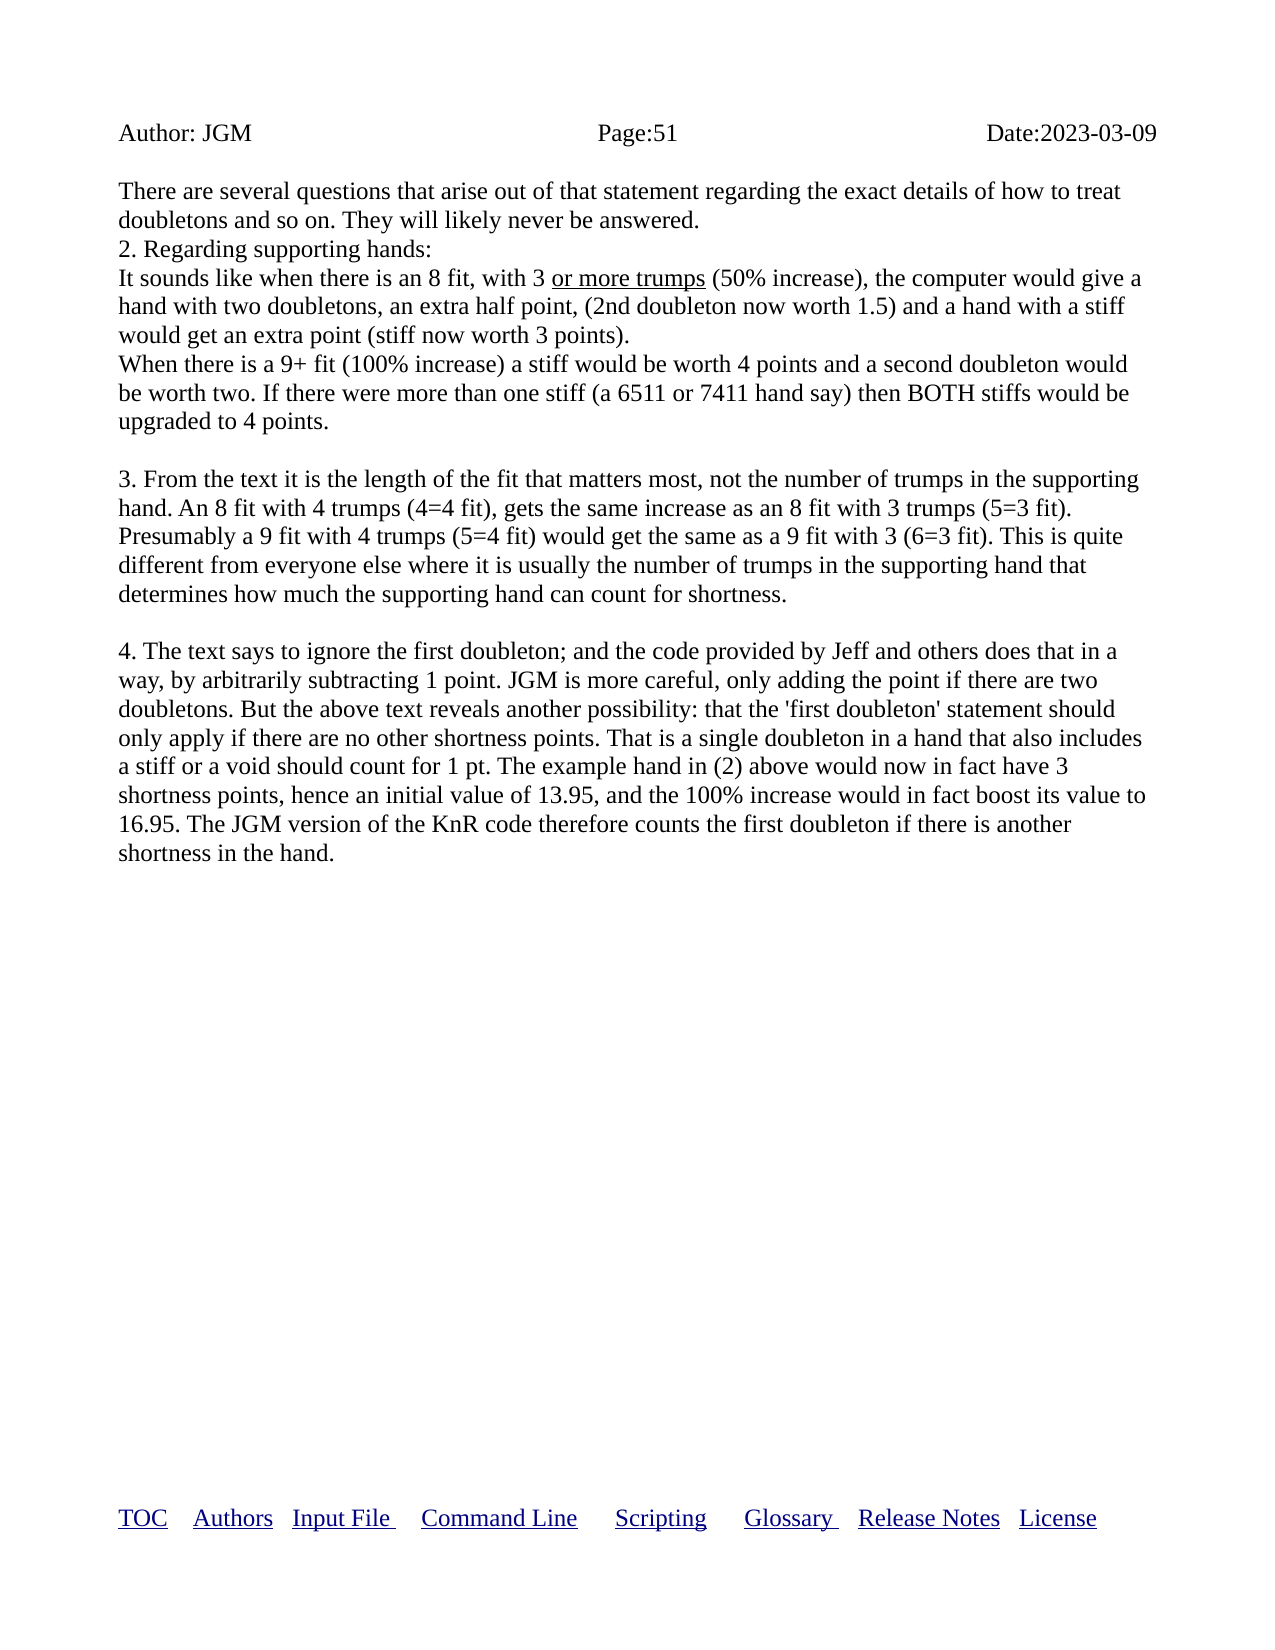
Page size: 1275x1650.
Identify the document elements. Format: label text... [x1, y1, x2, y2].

text There are several questions that arise out of that statement regarding the exact details of how to treat doubletons and so on. They will likely never be answered. [118, 176, 1157, 234]
text When there is a 9+ fit (100% increase) a stiff would be worth 4 points and a second doubleton would be worth two. If there were more than one stiff (a 6511 or 7411 hand say) then BOTH stiffs would be upgraded to 4 points. [118, 349, 1157, 435]
text 3. From the text it is the length of the fit that matters most, not the number of trumps in the supporting hand. An 8 fit with 4 trumps (4=4 fit), gets the same increase as an 8 fit with 3 trumps (5=3 fit). Presumably a 9 fit with 4 trumps (5=4 fit) would get the same as a 9 fit with 3 (6=3 fit). This is quite different from everyone else where it is usually the number of trumps in the supporting hand that determines how much the supporting hand can count for shortness. [118, 464, 1157, 608]
text 2. Regarding supporting hands: [118, 234, 1157, 263]
text It sounds like when there is an 8 fit, with 3 or more trumps (50% increase), the computer would give a hand with two doubletons, an extra half point, (2nd doubleton now worth 1.5) and a hand with a stiff would get an extra point (stiff now worth 3 points). [118, 263, 1157, 349]
text 4. The text says to ignore the first doubleton; and the code provided by Jeff and others does that in a way, by arbitrarily subtracting 1 point. JGM is more careful, only adding the point if there are two doubletons. But the above text reveals another possibility: that the 'first doubleton' statement should only apply if there are no other shortness points. That is a single doubleton in a hand that also includes a stiff or a void should count for 1 pt. The example hand in (2) above would now in fact have 3 shortness points, hence an initial value of 13.95, and the 100% increase would in fact boost its value to 16.95. The JGM version of the KnR code therefore counts the first doubleton if there is another shortness in the hand. [118, 636, 1157, 866]
